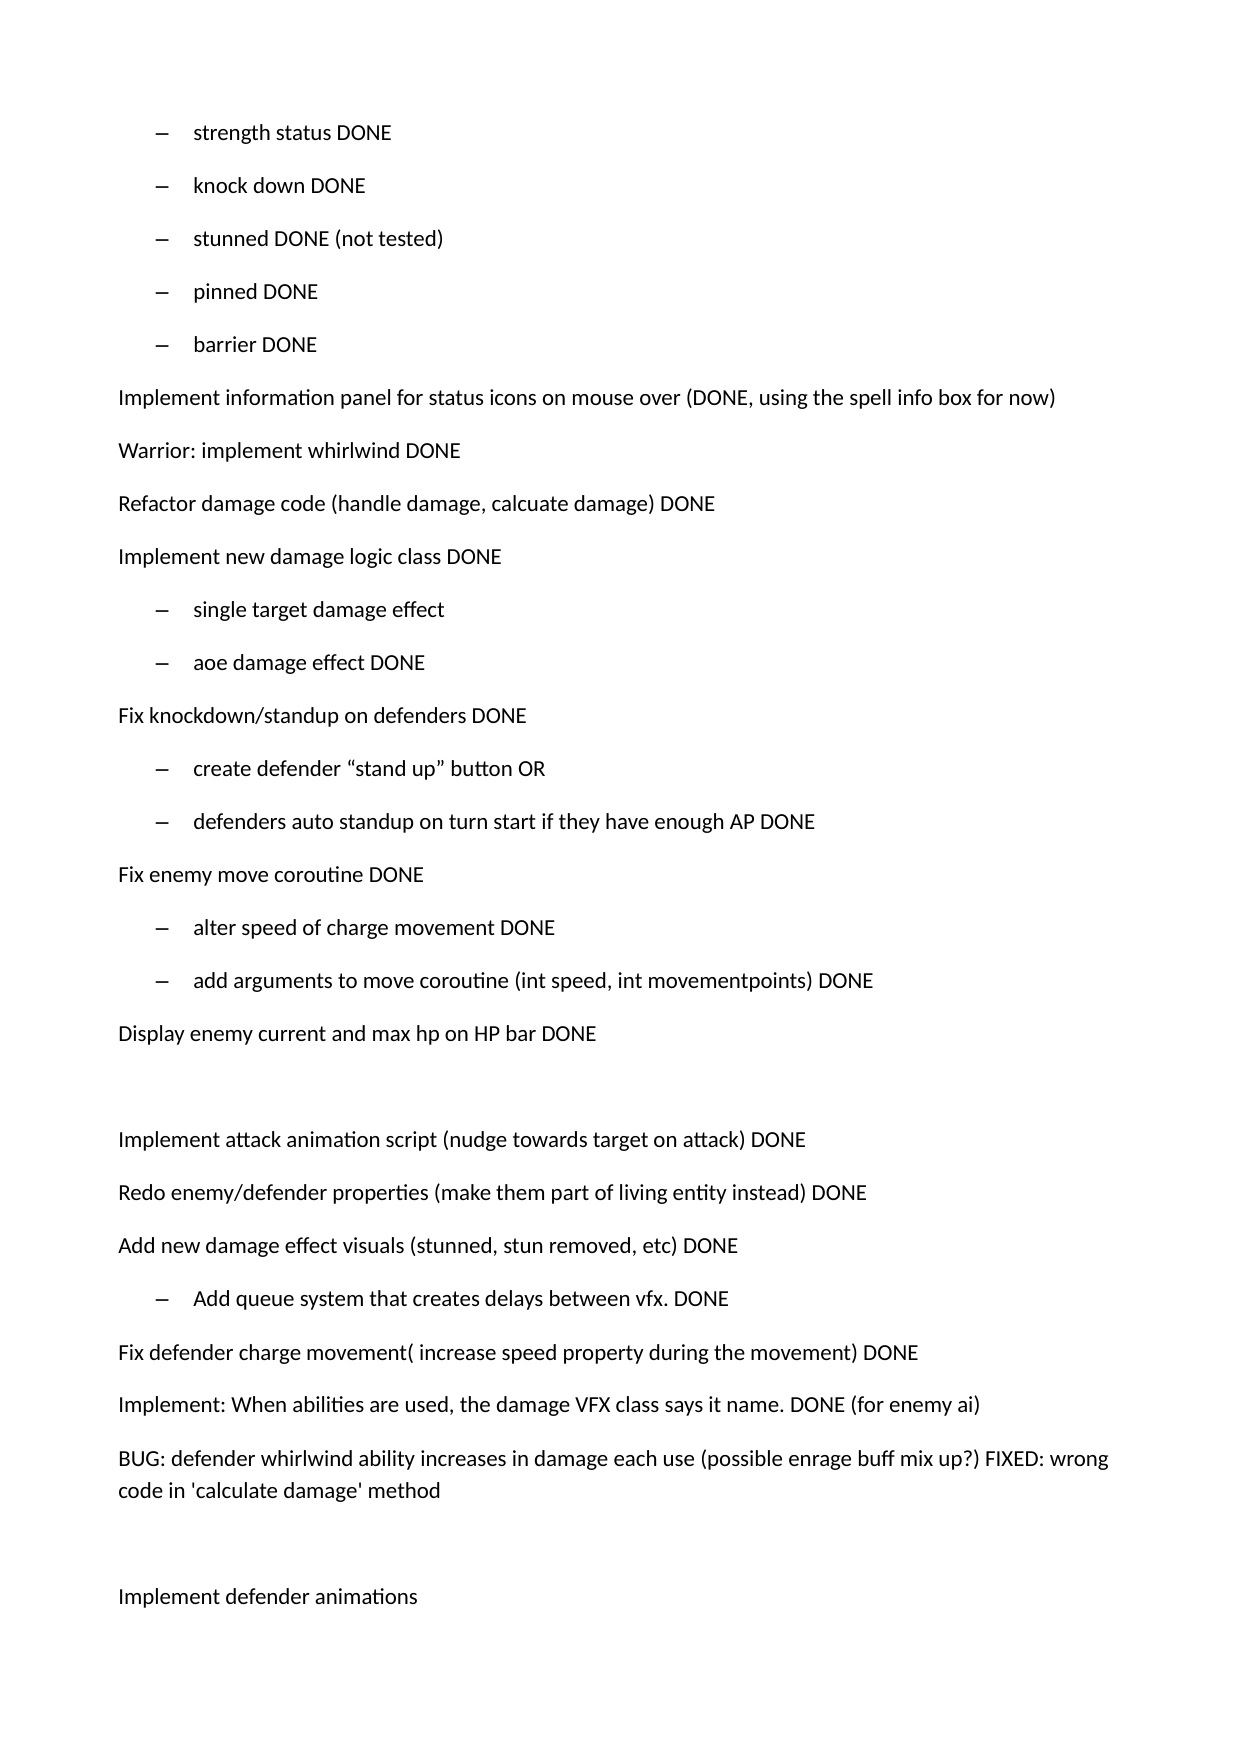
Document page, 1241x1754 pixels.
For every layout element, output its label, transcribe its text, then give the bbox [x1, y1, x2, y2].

text Implement new damage logic class DONE [118, 542, 1122, 570]
text Fix knockdown/standup on defenders DONE [118, 701, 1122, 729]
text Implement defender animations [118, 1582, 1122, 1610]
text Redo enemy/defender properties (make them part of living entity instead) DONE [118, 1178, 1122, 1207]
list defenders auto standup on turn start if they have enough AP DONE [156, 807, 1122, 835]
list create defender “stand up” button OR [156, 754, 1122, 782]
list Add queue system that creates delays between vfx. DONE [156, 1284, 1122, 1313]
text BUG: defender whirlwind ability increases in damage each use (possible enrage buff mix up?) FIXED: wrong code in 'calculate damage' method [118, 1444, 1122, 1504]
list strength status DONE [156, 118, 1122, 146]
text Implement information panel for status icons on mouse over (DONE, using the spell info box for now) [118, 383, 1122, 411]
list add arguments to move coroutine (int speed, int movementpoints) DONE [156, 966, 1122, 994]
list aoe damage effect DONE [156, 648, 1122, 676]
text Fix enemy move coroutine DONE [118, 860, 1122, 888]
list single target damage effect [156, 595, 1122, 623]
list barrier DONE [156, 330, 1122, 358]
text Warrior: implement whirlwind DONE [118, 436, 1122, 464]
list alter speed of charge movement DONE [156, 913, 1122, 941]
list stunned DONE (not tested) [156, 224, 1122, 252]
text Implement attack animation script (nudge towards target on attack) DONE [118, 1126, 1122, 1153]
text Refactor damage code (handle damage, calcuate damage) DONE [118, 489, 1122, 517]
list knock down DONE [156, 171, 1122, 199]
text Implement: When abilities are used, the damage VFX class says it name. DONE (for enemy ai) [118, 1391, 1122, 1419]
text Fix defender charge movement( increase speed property during the movement) DONE [118, 1338, 1122, 1366]
list pinned DONE [156, 277, 1122, 305]
text Add new damage effect visuals (stunned, stun removed, etc) DONE [118, 1232, 1122, 1259]
text Display enemy current and max hp on HP bar DONE [118, 1019, 1122, 1047]
